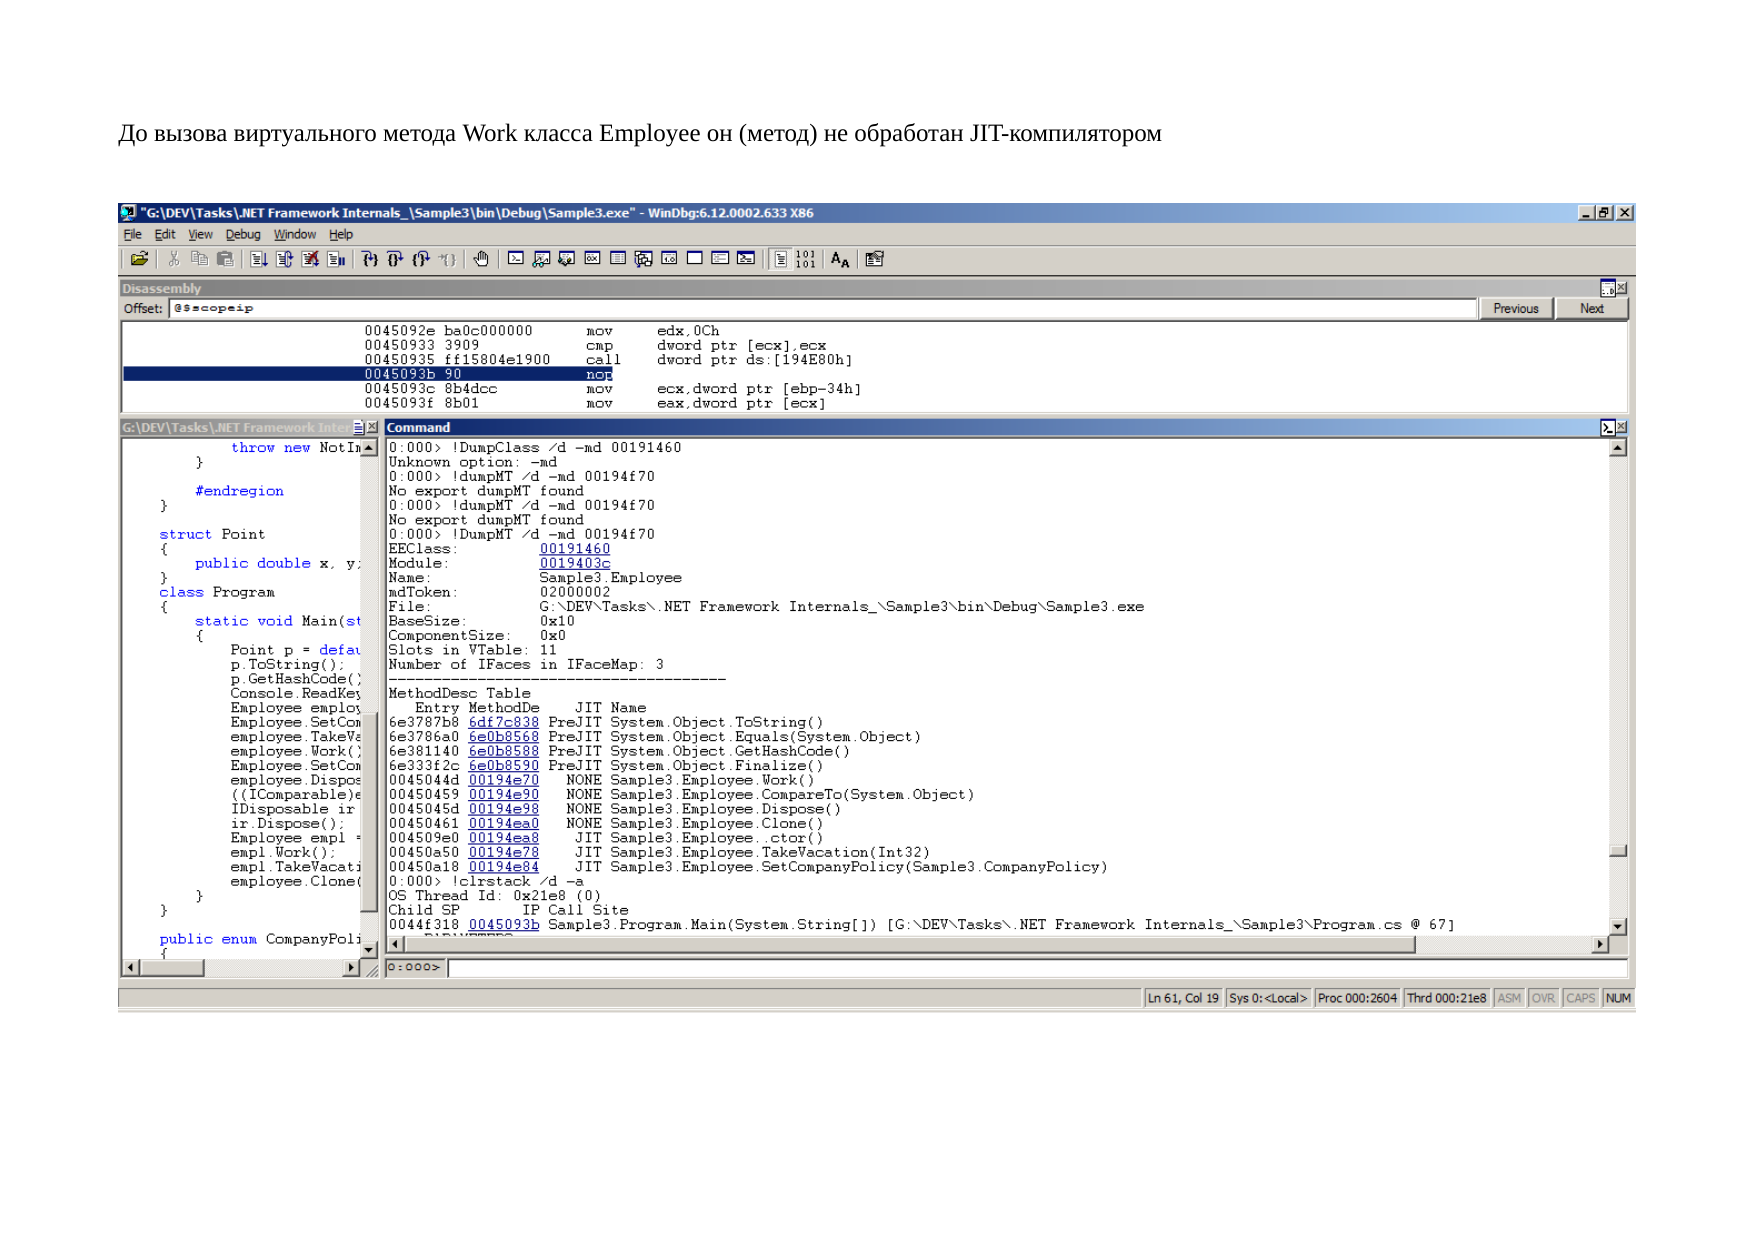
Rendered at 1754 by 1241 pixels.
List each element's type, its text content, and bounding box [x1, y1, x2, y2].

text До вызова виртуального метода Work класса Employee он (метод) не обработан JIT-компилятором [118, 118, 1636, 147]
picture [118, 203, 1636, 1057]
